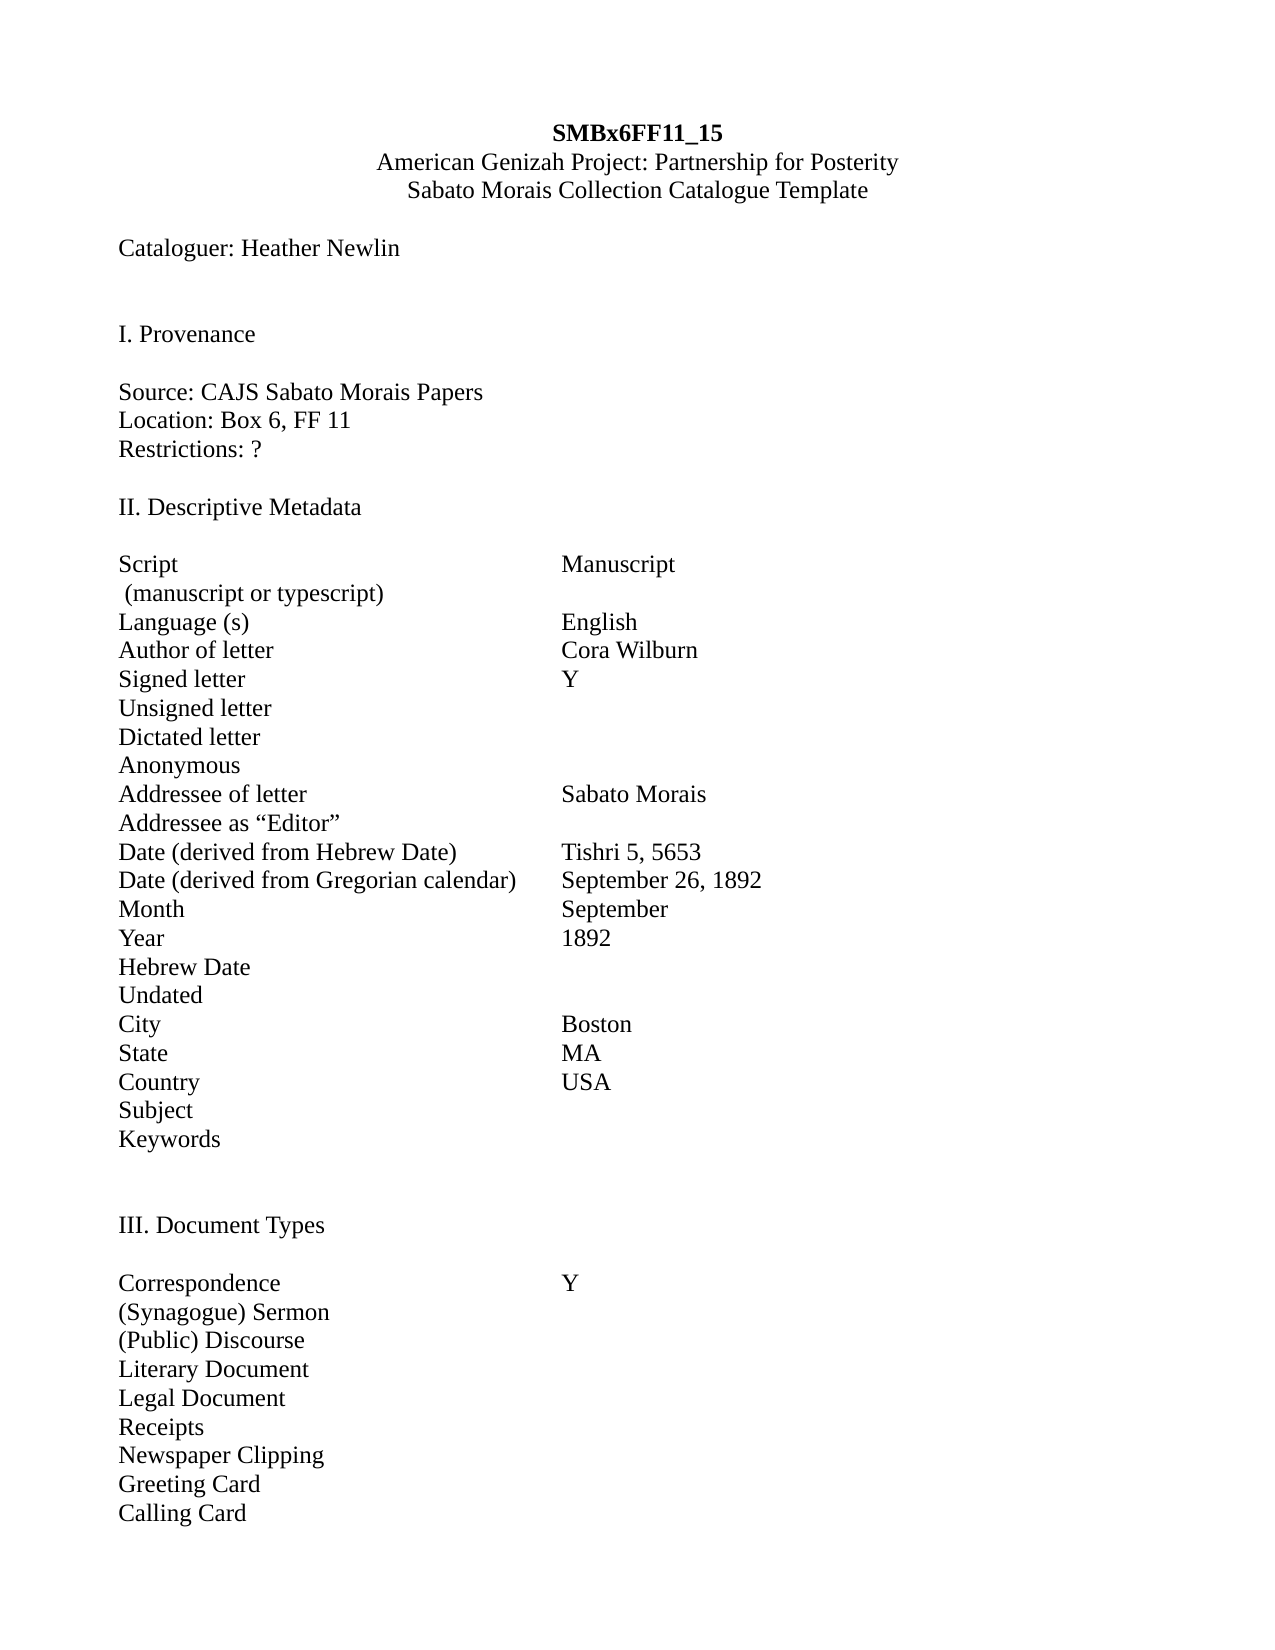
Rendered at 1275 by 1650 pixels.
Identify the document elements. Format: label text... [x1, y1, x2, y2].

text Undated [118, 981, 1157, 1009]
text (manuscript or typescript) [118, 578, 1157, 607]
text III. Document Types [118, 1211, 1157, 1239]
text Receipts [118, 1412, 1157, 1441]
text State MA [118, 1038, 1157, 1067]
text Addressee of letter Sabato Morais [118, 779, 1157, 808]
text Sabato Morais Collection Catalogue Template [118, 176, 1157, 204]
text Anonymous [118, 751, 1157, 779]
text Location: Box 6, FF 11 [118, 406, 1157, 434]
text Dictated letter [118, 722, 1157, 751]
text Newspaper Clipping [118, 1441, 1157, 1469]
text I. Provenance [118, 319, 1157, 348]
text Greeting Card [118, 1469, 1157, 1498]
text (Synagogue) Sermon [118, 1297, 1157, 1326]
text Script Manuscript [118, 549, 1157, 578]
text Restrictions: ? [118, 434, 1157, 463]
text SMBx6FF11_15 [118, 118, 1157, 147]
text Source: CAJS Sabato Morais Papers [118, 377, 1157, 406]
text Addressee as “Editor” [118, 808, 1157, 837]
text II. Descriptive Metadata [118, 492, 1157, 521]
text Subject [118, 1096, 1157, 1124]
text Literary Document [118, 1354, 1157, 1383]
text Hebrew Date [118, 952, 1157, 981]
text Date (derived from Hebrew Date) Tishri 5, 5653 [118, 837, 1157, 866]
text City Boston [118, 1009, 1157, 1038]
text Cataloguer: Heather Newlin [118, 233, 1157, 262]
text American Genizah Project: Partnership for Posterity [118, 147, 1157, 176]
text Keywords [118, 1124, 1157, 1153]
text Language (s) English [118, 607, 1157, 636]
text Date (derived from Gregorian calendar) September 26, 1892 [118, 866, 1157, 894]
text Year 1892 [118, 923, 1157, 952]
text Author of letter Cora Wilburn [118, 636, 1157, 664]
text Correspondence Y [118, 1268, 1157, 1297]
text Calling Card [118, 1498, 1157, 1527]
text (Public) Discourse [118, 1326, 1157, 1354]
text Unsigned letter [118, 693, 1157, 722]
text Signed letter Y [118, 664, 1157, 693]
text Country USA [118, 1067, 1157, 1096]
text Legal Document [118, 1383, 1157, 1412]
text Month September [118, 894, 1157, 923]
